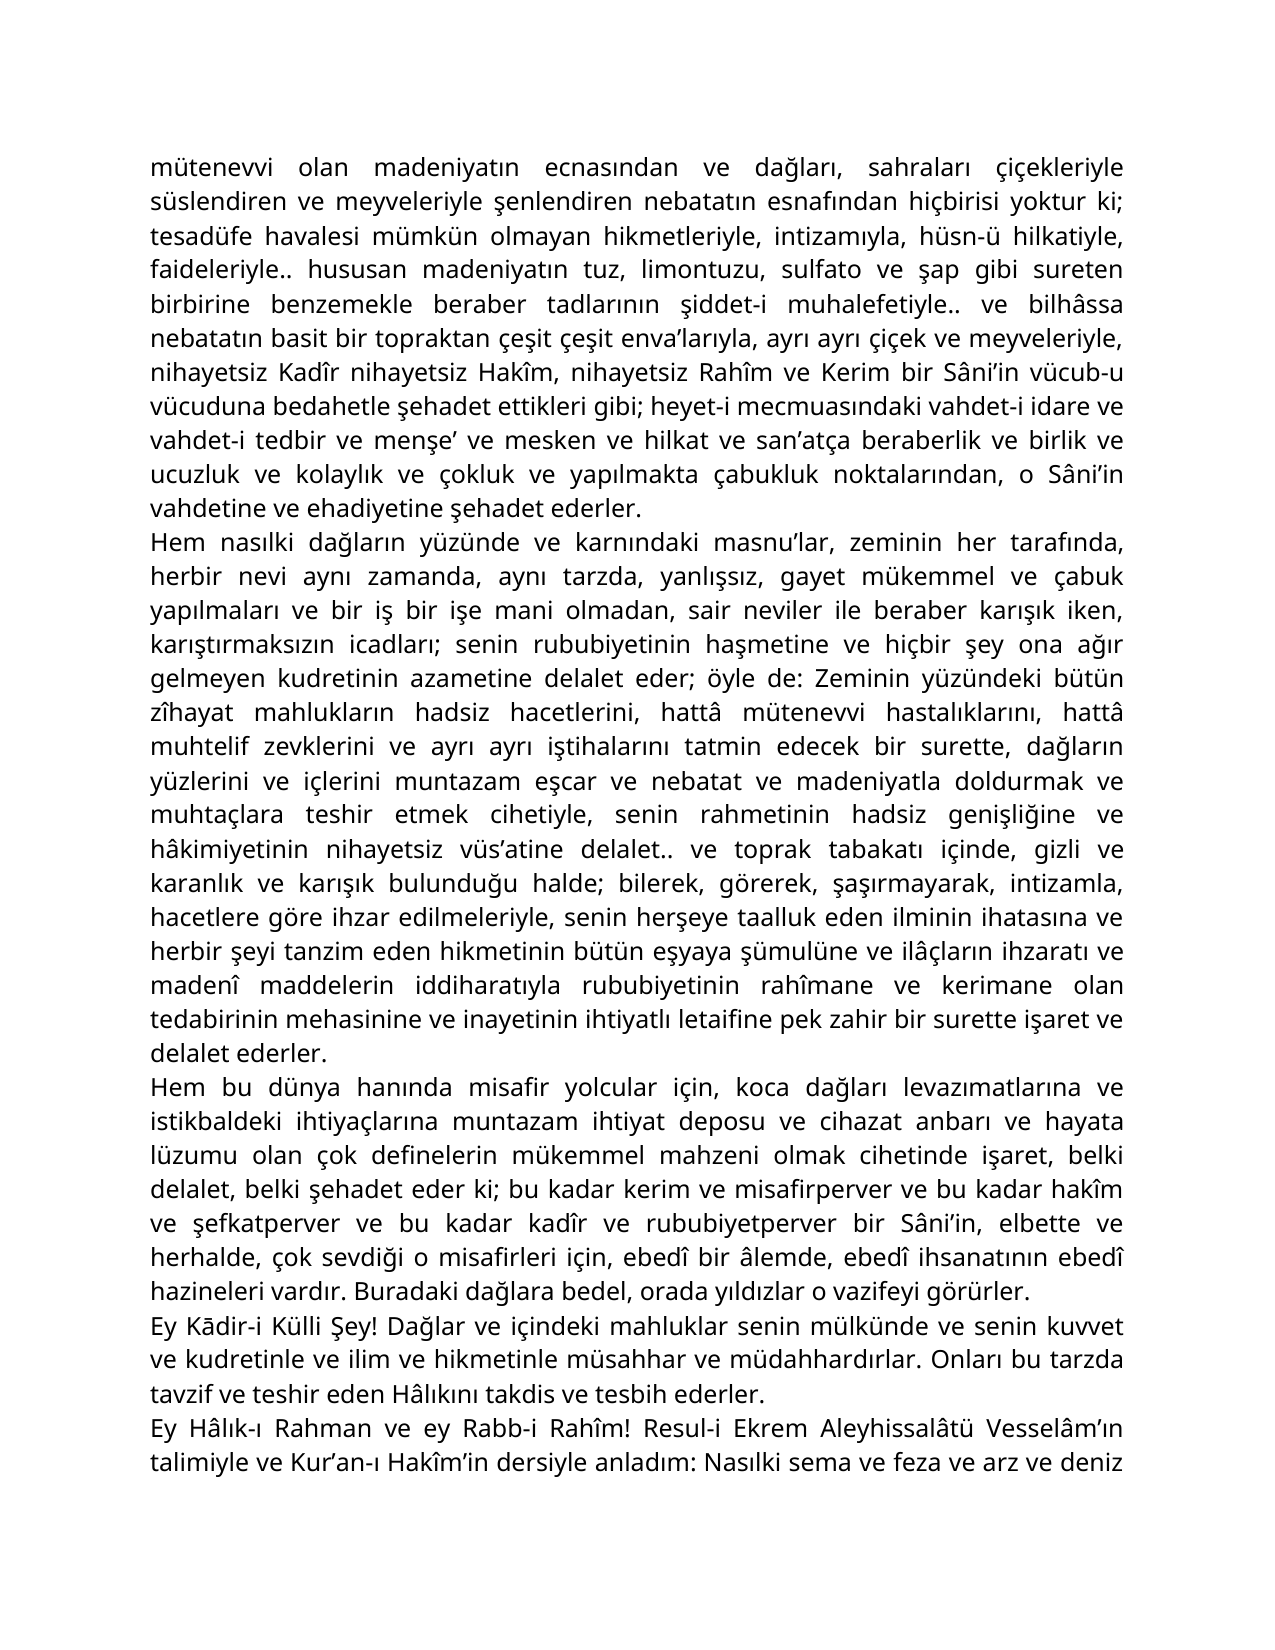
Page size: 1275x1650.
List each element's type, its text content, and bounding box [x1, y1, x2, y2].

text Ey Hâlık-ı Rahman ve ey Rabb-i Rahîm! Resul-i Ekrem Aleyhissalâtü Vesselâm’ın talimiyle ve Kur’an-ı Hakîm’in dersiyle anladım: Nasılki sema ve feza ve arz ve deniz [150, 1410, 1125, 1478]
text Hem nasılki dağların yüzünde ve karnındaki masnu’lar, zeminin her tarafında, herbir nevi aynı zamanda, aynı tarzda, yanlışsız, gayet mükemmel ve çabuk yapılmaları ve bir iş bir işe mani olmadan, sair neviler ile beraber karışık iken, karıştırmaksızın icadları; senin rububiyetinin haşmetine ve hiçbir şey ona ağır gelmeyen kudretinin azametine delalet eder; öyle de: Zeminin yüzündeki bütün zîhayat mahlukların hadsiz hacetlerini, hattâ mütenevvi hastalıklarını, hattâ muhtelif zevklerini ve ayrı ayrı iştihalarını tatmin edecek bir surette, dağların yüzlerini ve içlerini muntazam eşcar ve nebatat ve madeniyatla doldurmak ve muhtaçlara teshir etmek cihetiyle, senin rahmetinin hadsiz genişliğine ve hâkimiyetinin nihayetsiz vüs’atine delalet.. ve toprak tabakatı içinde, gizli ve karanlık ve karışık bulunduğu halde; bilerek, görerek, şaşırmayarak, intizamla, hacetlere göre ihzar edilmeleriyle, senin herşeye taalluk eden ilminin ihatasına ve herbir şeyi tanzim eden hikmetinin bütün eşyaya şümulüne ve ilâçların ihzaratı ve madenî maddelerin iddiharatıyla rububiyetinin rahîmane ve kerimane olan tedabirinin mehasinine ve inayetinin ihtiyatlı letaifine pek zahir bir surette işaret ve delalet ederler. [150, 525, 1125, 1070]
text Hem bu dünya hanında misafir yolcular için, koca dağları levazımatlarına ve istikbaldeki ihtiyaçlarına muntazam ihtiyat deposu ve cihazat anbarı ve hayata lüzumu olan çok definelerin mükemmel mahzeni olmak cihetinde işaret, belki delalet, belki şehadet eder ki; bu kadar kerim ve misafirperver ve bu kadar hakîm ve şefkatperver ve bu kadar kadîr ve rububiyetperver bir Sâni’in, elbette ve herhalde, çok sevdiği o misafirleri için, ebedî bir âlemde, ebedî ihsanatının ebedî hazineleri vardır. Buradaki dağlara bedel, orada yıldızlar o vazifeyi görürler. [150, 1070, 1125, 1308]
text mütenevvi olan madeniyatın ecnasından ve dağları, sahraları çiçekleriyle süslendiren ve meyveleriyle şenlendiren nebatatın esnafından hiçbirisi yoktur ki; tesadüfe havalesi mümkün olmayan hikmetleriyle, intizamıyla, hüsn-ü hilkatiyle, faideleriyle.. hususan madeniyatın tuz, limontuzu, sulfato ve şap gibi sureten birbirine benzemekle beraber tadlarının şiddet-i muhalefetiyle.. ve bilhâssa nebatatın basit bir topraktan çeşit çeşit enva’larıyla, ayrı ayrı çiçek ve meyveleriyle, nihayetsiz Kadîr nihayetsiz Hakîm, nihayetsiz Rahîm ve Kerim bir Sâni’in vücub-u vücuduna bedahetle şehadet ettikleri gibi; heyet-i mecmuasındaki vahdet-i idare ve vahdet-i tedbir ve menşe’ ve mesken ve hilkat ve san’atça beraberlik ve birlik ve ucuzluk ve kolaylık ve çokluk ve yapılmakta çabukluk noktalarından, o Sâni’in vahdetine ve ehadiyetine şehadet ederler. [150, 150, 1125, 525]
text Ey Kādir-i Külli Şey! Dağlar ve içindeki mahluklar senin mülkünde ve senin kuvvet ve kudretinle ve ilim ve hikmetinle müsahhar ve müdahhardırlar. Onları bu tarzda tavzif ve teshir eden Hâlıkını takdis ve tesbih ederler. [150, 1308, 1125, 1410]
